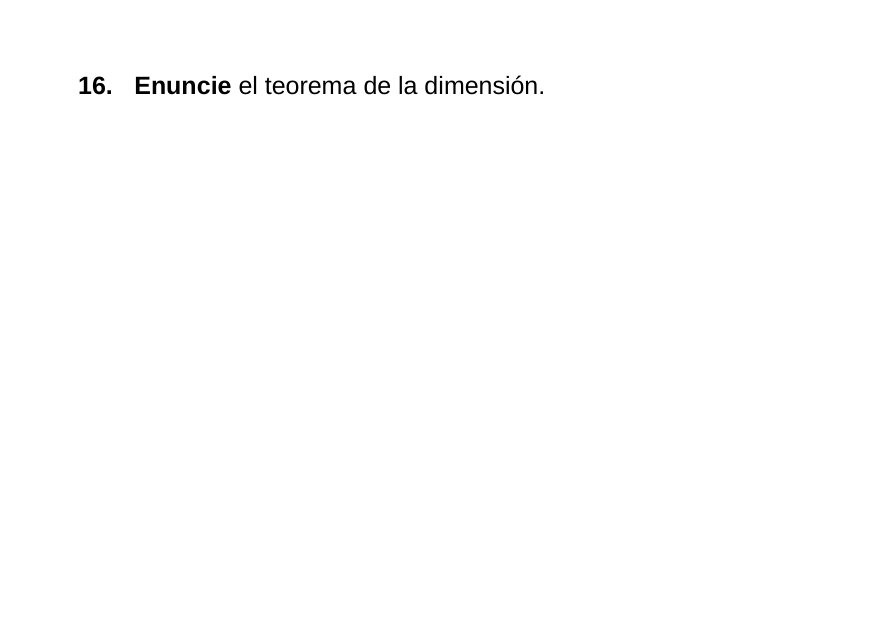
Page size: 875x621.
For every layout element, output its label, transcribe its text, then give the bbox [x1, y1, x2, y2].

list Enuncie el teorema de la dimensión. [78, 71, 815, 100]
